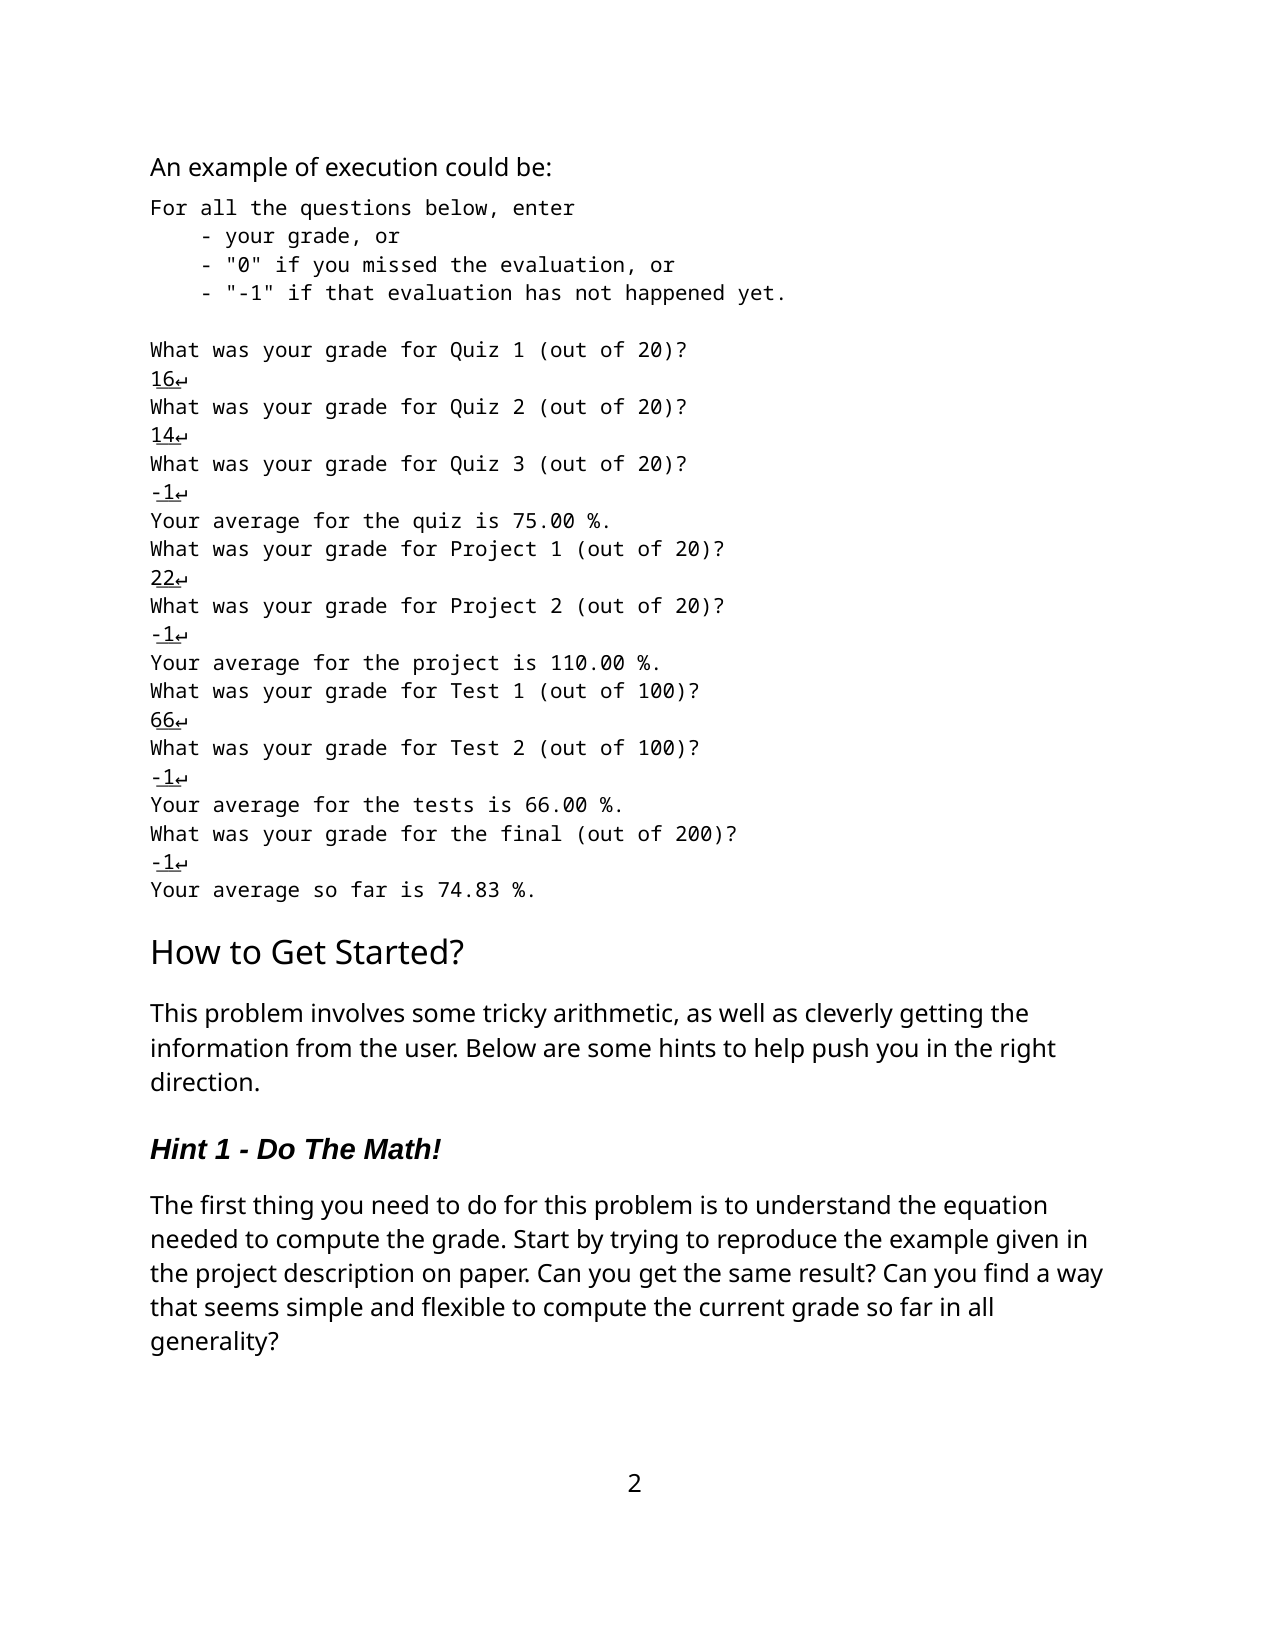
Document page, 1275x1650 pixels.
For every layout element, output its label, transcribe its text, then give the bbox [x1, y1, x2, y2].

text An example of execution could be: [150, 150, 1125, 184]
text What was your grade for Test 1 (out of 100)? [150, 676, 1125, 705]
text - your grade, or [150, 221, 1125, 250]
text What was your grade for Quiz 3 (out of 20)? [150, 449, 1125, 477]
text Your average for the quiz is 75.00 %. [150, 506, 1125, 534]
text 2͟2͟↵ [150, 563, 1125, 591]
text Your average for the tests is 66.00 %. [150, 790, 1125, 819]
text -͟1͟↵ [150, 477, 1125, 506]
text Your average so far is 74.83 %. [150, 876, 1125, 904]
text - "0" if you missed the evaluation, or [150, 250, 1125, 278]
text - "-1" if that evaluation has not happened yet. [150, 278, 1125, 307]
text The first thing you need to do for this problem is to understand the equation needed to compute the grade. Start by trying to reproduce the example given in the project description on paper. Can you get the same result? Can you find a way that seems simple and flexible to compute the current grade so far in all generality? [150, 1187, 1125, 1358]
subtitle How to Get Started? [150, 929, 1125, 975]
text Your average for the project is 110.00 %. [150, 648, 1125, 676]
text What was your grade for Test 2 (out of 100)? [150, 733, 1125, 762]
text -͟1͟↵ [150, 619, 1125, 648]
text 1͟4͟↵ [150, 421, 1125, 449]
text What was your grade for Quiz 2 (out of 20)? [150, 392, 1125, 421]
text This problem involves some tricky arithmetic, as well as cleverly getting the information from the user. Below are some hints to help push you in the right direction. [150, 996, 1125, 1098]
text What was your grade for Quiz 1 (out of 20)? [150, 335, 1125, 364]
text -͟1͟↵ [150, 762, 1125, 790]
text For all the questions below, enter [150, 193, 1125, 221]
text 1͟6͟↵ [150, 364, 1125, 392]
subtitle Hint 1 - Do The Math! [150, 1132, 1125, 1166]
text What was your grade for Project 2 (out of 20)? [150, 591, 1125, 619]
text What was your grade for Project 1 (out of 20)? [150, 534, 1125, 563]
text -͟1͟↵ [150, 847, 1125, 876]
text 6͟6͟↵ [150, 705, 1125, 733]
text What was your grade for the final (out of 200)? [150, 819, 1125, 847]
